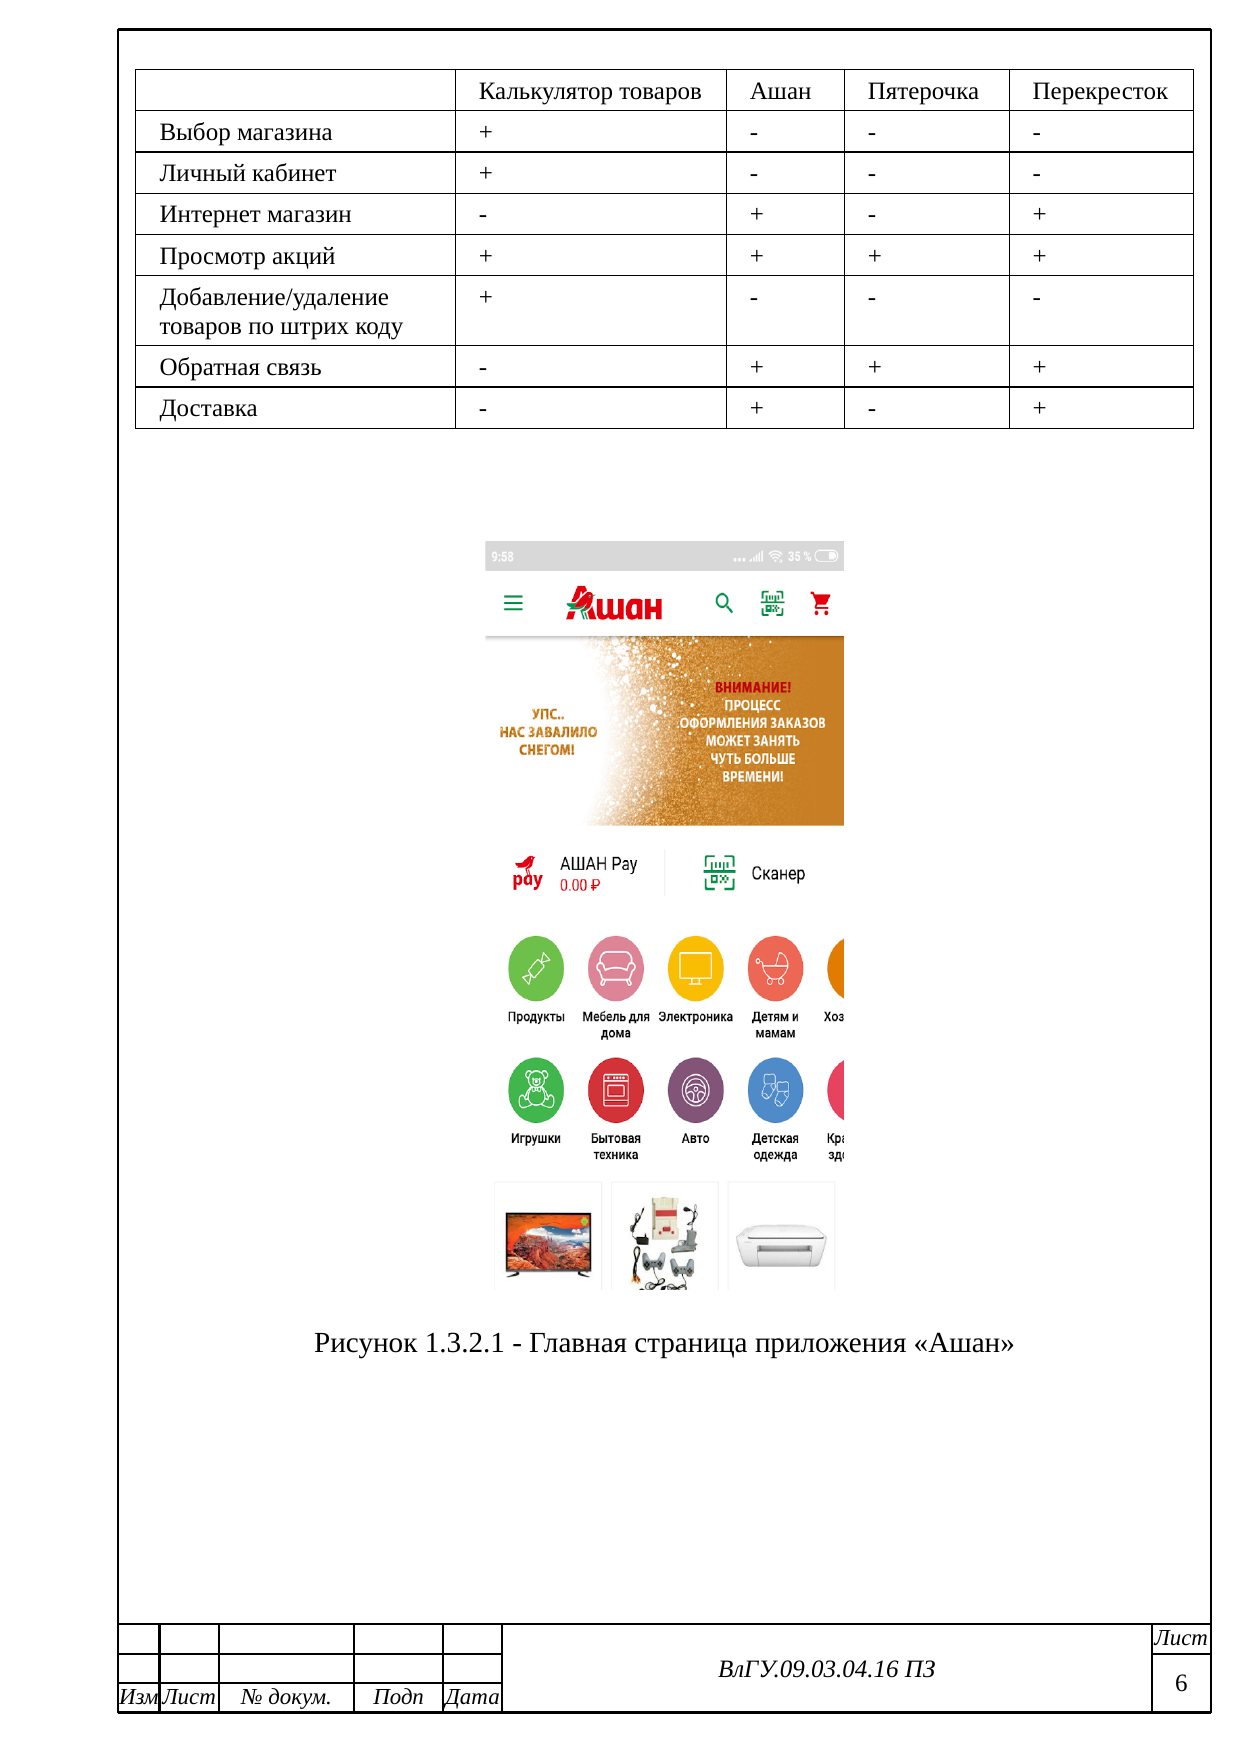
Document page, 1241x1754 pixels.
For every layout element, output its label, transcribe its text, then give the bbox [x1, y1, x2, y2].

table_cell - [845, 276, 1009, 345]
table_cell Личный кабинет [136, 153, 455, 193]
table_header [136, 70, 455, 110]
table_cell Доставка [136, 388, 455, 428]
table_cell - [845, 388, 1009, 428]
text Рисунок 1.3.2.1 - Главная страница приложения «Ашан» [163, 1325, 1166, 1358]
table_cell - [456, 346, 726, 386]
table_cell - [845, 194, 1009, 234]
table_cell + [845, 346, 1009, 386]
table_cell + [727, 388, 844, 428]
table_cell + [727, 235, 844, 275]
table_cell + [1010, 194, 1193, 234]
table_cell + [456, 111, 726, 151]
table_cell + [1010, 388, 1193, 428]
table_cell + [1010, 235, 1193, 275]
table_cell + [727, 346, 844, 386]
table_header Калькулятор товаров [456, 70, 726, 110]
table_cell - [727, 276, 844, 345]
table_cell - [845, 153, 1009, 193]
table_cell - [1010, 153, 1193, 193]
table_cell + [845, 235, 1009, 275]
table_header Пятерочка [845, 70, 1009, 110]
table_cell - [456, 194, 726, 234]
table_cell - [1010, 276, 1193, 345]
table_cell Обратная связь [136, 346, 455, 386]
table_cell + [1010, 346, 1193, 386]
table_cell - [456, 388, 726, 428]
table_cell Добавление/удаление товаров по штрих коду [136, 276, 455, 345]
table_cell + [456, 235, 726, 275]
table_cell + [456, 276, 726, 345]
table_cell - [845, 111, 1009, 151]
table_cell - [727, 153, 844, 193]
picture [485, 541, 844, 1290]
table_header Ашан [727, 70, 844, 110]
table_header Перекресток [1010, 70, 1193, 110]
table_cell + [727, 194, 844, 234]
table_cell - [727, 111, 844, 151]
table_cell Выбор магазина [136, 111, 455, 151]
table_cell - [1010, 111, 1193, 151]
table_cell Интернет магазин [136, 194, 455, 234]
table_cell + [456, 153, 726, 193]
table_cell Просмотр акций [136, 235, 455, 275]
